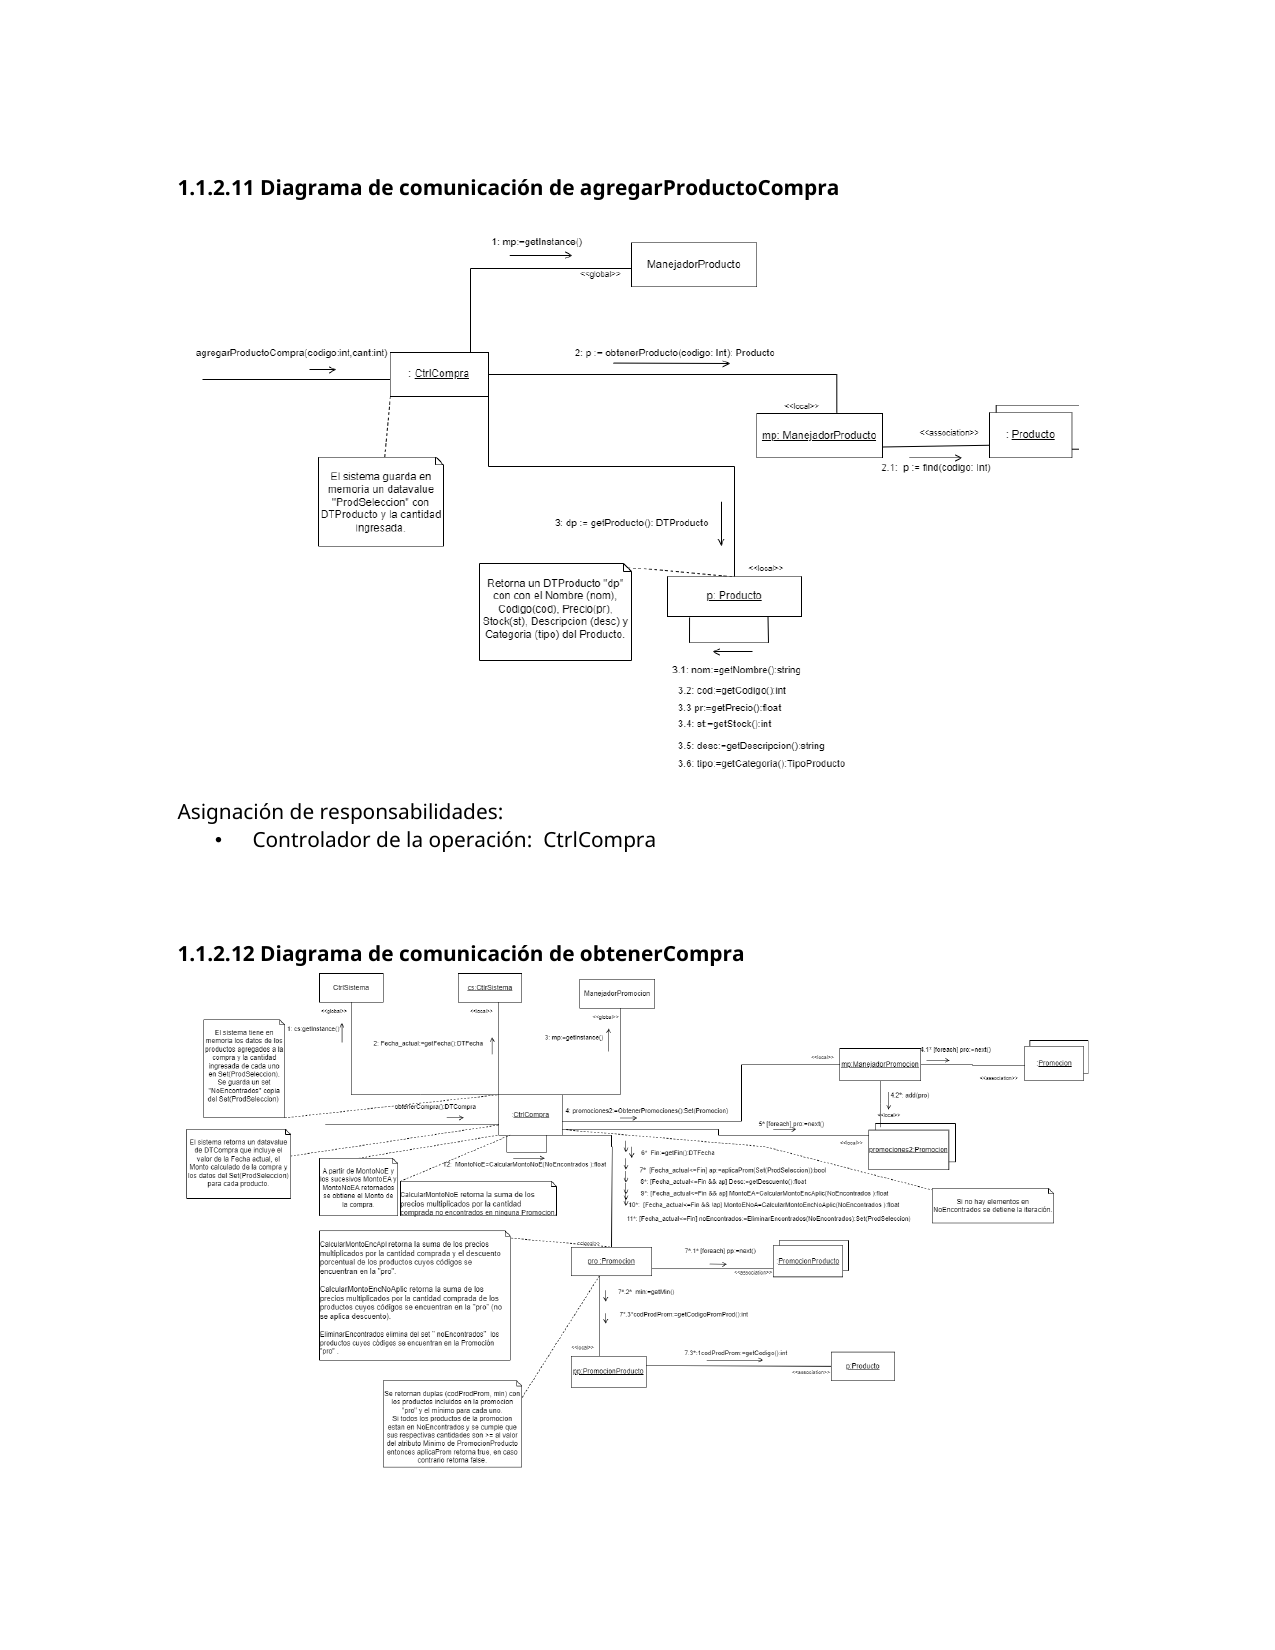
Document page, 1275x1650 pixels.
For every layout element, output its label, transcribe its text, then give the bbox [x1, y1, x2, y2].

picture [196, 235, 1079, 769]
picture [186, 973, 1089, 1498]
list Controlador de la operación: CtrlCompra [215, 826, 1098, 854]
subtitle 1.1.2.12 Diagrama de comunicación de obtenerCompra [177, 939, 1098, 967]
subtitle 1.1.2.11 Diagrama de comunicación de agregarProductoCompra [177, 173, 1098, 201]
text Asignación de responsabilidades: [177, 797, 1098, 826]
